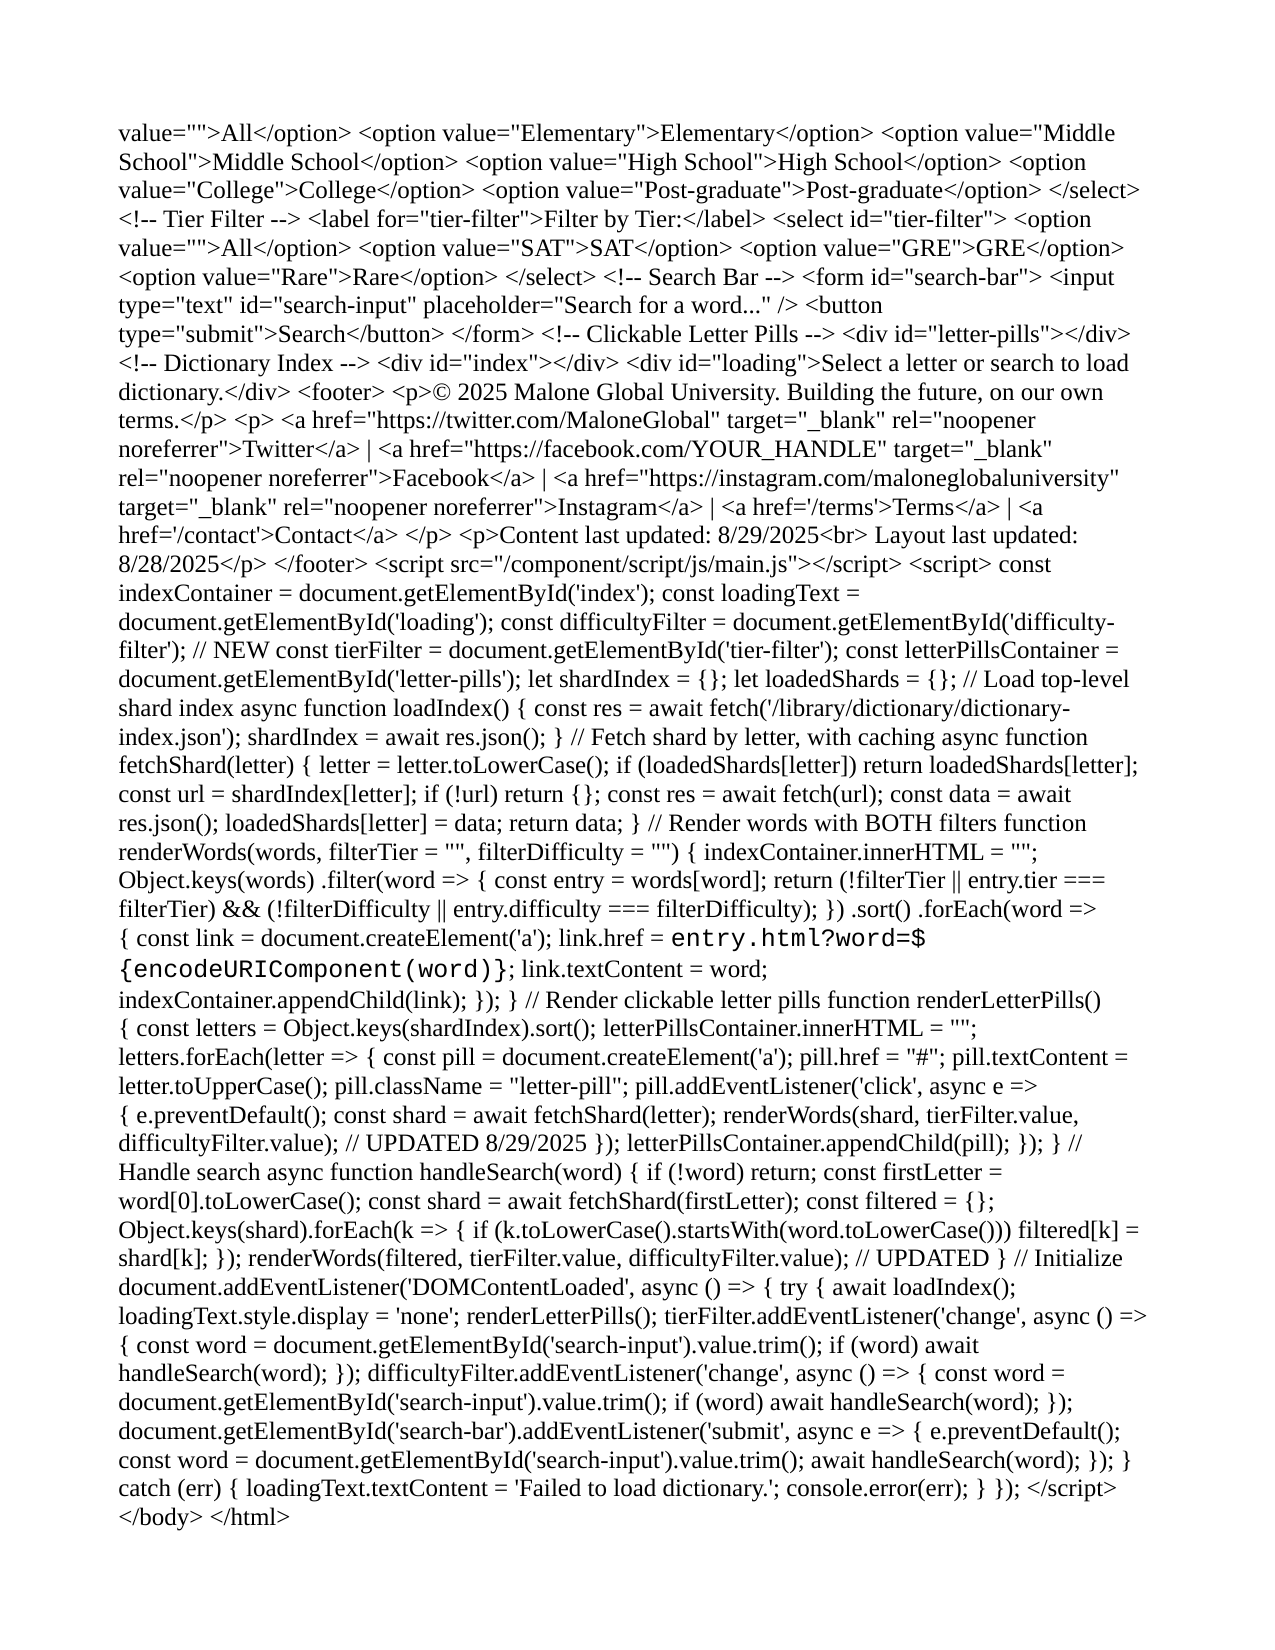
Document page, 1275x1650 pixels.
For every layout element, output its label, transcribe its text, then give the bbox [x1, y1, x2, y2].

text value="">All</option> <option value="Elementary">Elementary</option> <option value="Middle School">Middle School</option> <option value="High School">High School</option> <option value="College">College</option> <option value="Post-graduate">Post-graduate</option> </select> <!-- Tier Filter --> <label for="tier-filter">Filter by Tier:</label> <select id="tier-filter"> <option value="">All</option> <option value="SAT">SAT</option> <option value="GRE">GRE</option> <option value="Rare">Rare</option> </select> <!-- Search Bar --> <form id="search-bar"> <input type="text" id="search-input" placeholder="Search for a word..." /> <button type="submit">Search</button> </form> <!-- Clickable Letter Pills --> <div id="letter-pills"></div> <!-- Dictionary Index --> <div id="index"></div> <div id="loading">Select a letter or search to load dictionary.</div> <footer> <p>© 2025 Malone Global University. Building the future, on our own terms.</p> <p> <a href="https://twitter.com/MaloneGlobal" target="_blank" rel="noopener noreferrer">Twitter</a> | <a href="https://facebook.com/YOUR_HANDLE" target="_blank" rel="noopener noreferrer">Facebook</a> | <a href="https://instagram.com/maloneglobaluniversity" target="_blank" rel="noopener noreferrer">Instagram</a> | <a href='/terms'>Terms</a> | <a href='/contact'>Contact</a> </p> <p>Content last updated: 8/29/2025<br> Layout last updated: 8/28/2025</p> </footer> <script src="/component/script/js/main.js"></script> <script> const indexContainer = document.getElementById('index'); const loadingText = document.getElementById('loading'); const difficultyFilter = document.getElementById('difficulty-filter'); // NEW const tierFilter = document.getElementById('tier-filter'); const letterPillsContainer = document.getElementById('letter-pills'); let shardIndex = {}; let loadedShards = {}; // Load top-level shard index async function loadIndex() { const res = await fetch('/library/dictionary/dictionary-index.json'); shardIndex = await res.json(); } // Fetch shard by letter, with caching async function fetchShard(letter) { letter = letter.toLowerCase(); if (loadedShards[letter]) return loadedShards[letter]; const url = shardIndex[letter]; if (!url) return {}; const res = await fetch(url); const data = await res.json(); loadedShards[letter] = data; return data; } // Render words with BOTH filters function renderWords(words, filterTier = "", filterDifficulty = "") { indexContainer.innerHTML = ""; Object.keys(words) .filter(word => { const entry = words[word]; return (!filterTier || entry.tier === filterTier) && (!filterDifficulty || entry.difficulty === filterDifficulty); }) .sort() .forEach(word => { const link = document.createElement('a'); link.href = entry.html?word=${encodeURIComponent(word)}; link.textContent = word; indexContainer.appendChild(link); }); } // Render clickable letter pills function renderLetterPills() { const letters = Object.keys(shardIndex).sort(); letterPillsContainer.innerHTML = ""; letters.forEach(letter => { const pill = document.createElement('a'); pill.href = "#"; pill.textContent = letter.toUpperCase(); pill.className = "letter-pill"; pill.addEventListener('click', async e => { e.preventDefault(); const shard = await fetchShard(letter); renderWords(shard, tierFilter.value, difficultyFilter.value); // UPDATED 8/29/2025 }); letterPillsContainer.appendChild(pill); }); } // Handle search async function handleSearch(word) { if (!word) return; const firstLetter = word[0].toLowerCase(); const shard = await fetchShard(firstLetter); const filtered = {}; Object.keys(shard).forEach(k => { if (k.toLowerCase().startsWith(word.toLowerCase())) filtered[k] = shard[k]; }); renderWords(filtered, tierFilter.value, difficultyFilter.value); // UPDATED } // Initialize document.addEventListener('DOMContentLoaded', async () => { try { await loadIndex(); loadingText.style.display = 'none'; renderLetterPills(); tierFilter.addEventListener('change', async () => { const word = document.getElementById('search-input').value.trim(); if (word) await handleSearch(word); }); difficultyFilter.addEventListener('change', async () => { const word = document.getElementById('search-input').value.trim(); if (word) await handleSearch(word); }); document.getElementById('search-bar').addEventListener('submit', async e => { e.preventDefault(); const word = document.getElementById('search-input').value.trim(); await handleSearch(word); }); } catch (err) { loadingText.textContent = 'Failed to load dictionary.'; console.error(err); } }); </script> </body> </html> [118, 118, 1157, 1531]
